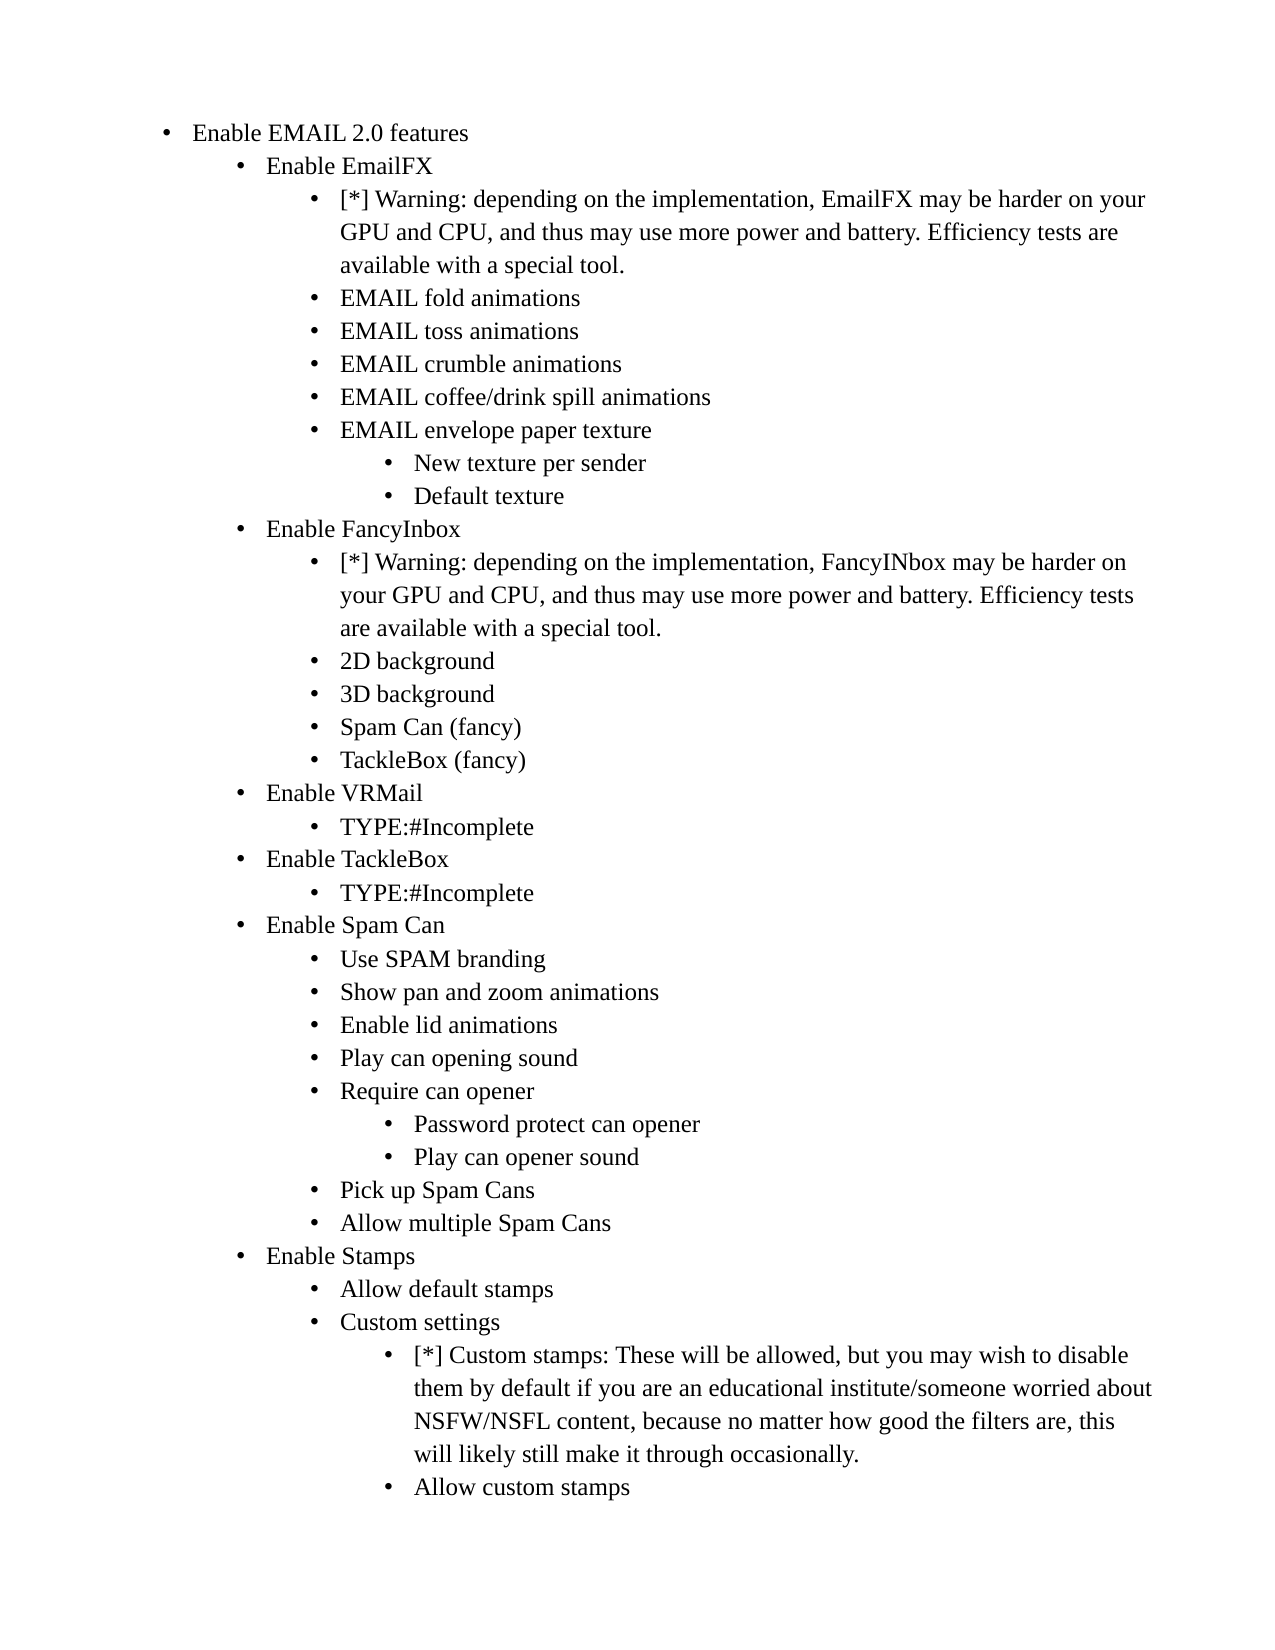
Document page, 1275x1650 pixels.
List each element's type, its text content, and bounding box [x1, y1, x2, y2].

list TYPE:#Incomplete [310, 812, 1157, 840]
list Enable TackleBox [236, 844, 1157, 873]
list Allow multiple Spam Cans [310, 1208, 1157, 1237]
list 2D background [310, 646, 1157, 675]
list Enable VRMail [236, 778, 1157, 807]
list New texture per sender [384, 448, 1157, 477]
list 3D background [310, 679, 1157, 708]
list Enable FancyInbox [236, 514, 1157, 543]
list Custom settings [310, 1307, 1157, 1336]
list TYPE:#Incomplete [310, 878, 1157, 906]
list Play can opener sound [384, 1142, 1157, 1171]
list Show pan and zoom animations [310, 977, 1157, 1005]
list Pick up Spam Cans [310, 1175, 1157, 1203]
list Default texture [384, 481, 1157, 510]
list Allow default stamps [310, 1274, 1157, 1303]
list Enable Stamps [236, 1241, 1157, 1269]
list EMAIL toss animations [310, 316, 1157, 345]
list EMAIL envelope paper texture [310, 415, 1157, 444]
list [*] Warning: depending on the implementation, FancyINbox may be harder on your GPU and CPU, and thus may use more power and battery. Efficiency tests are available with a special tool. [310, 547, 1157, 642]
list EMAIL coffee/drink spill animations [310, 382, 1157, 411]
list Allow custom stamps [384, 1472, 1157, 1501]
list [*] Custom stamps: These will be allowed, but you may wish to disable them by default if you are an educational institute/someone worried about NSFW/NSFL content, because no matter how good the filters are, this will likely still make it through occasionally. [384, 1340, 1157, 1468]
list EMAIL fold animations [310, 283, 1157, 312]
list Play can opening sound [310, 1043, 1157, 1071]
list Use SPAM branding [310, 944, 1157, 972]
list Enable EmailFX [236, 151, 1157, 180]
list TackleBox (fancy) [310, 746, 1157, 774]
list Spam Can (fancy) [310, 712, 1157, 741]
list EMAIL crumble animations [310, 349, 1157, 378]
list Require can opener [310, 1076, 1157, 1104]
list [*] Warning: depending on the implementation, EmailFX may be harder on your GPU and CPU, and thus may use more power and battery. Efficiency tests are available with a special tool. [310, 184, 1157, 279]
list Enable EMAIL 2.0 features [162, 118, 1157, 147]
list Enable lid animations [310, 1010, 1157, 1038]
list Enable Spam Can [236, 911, 1157, 939]
list Password protect can opener [384, 1109, 1157, 1137]
